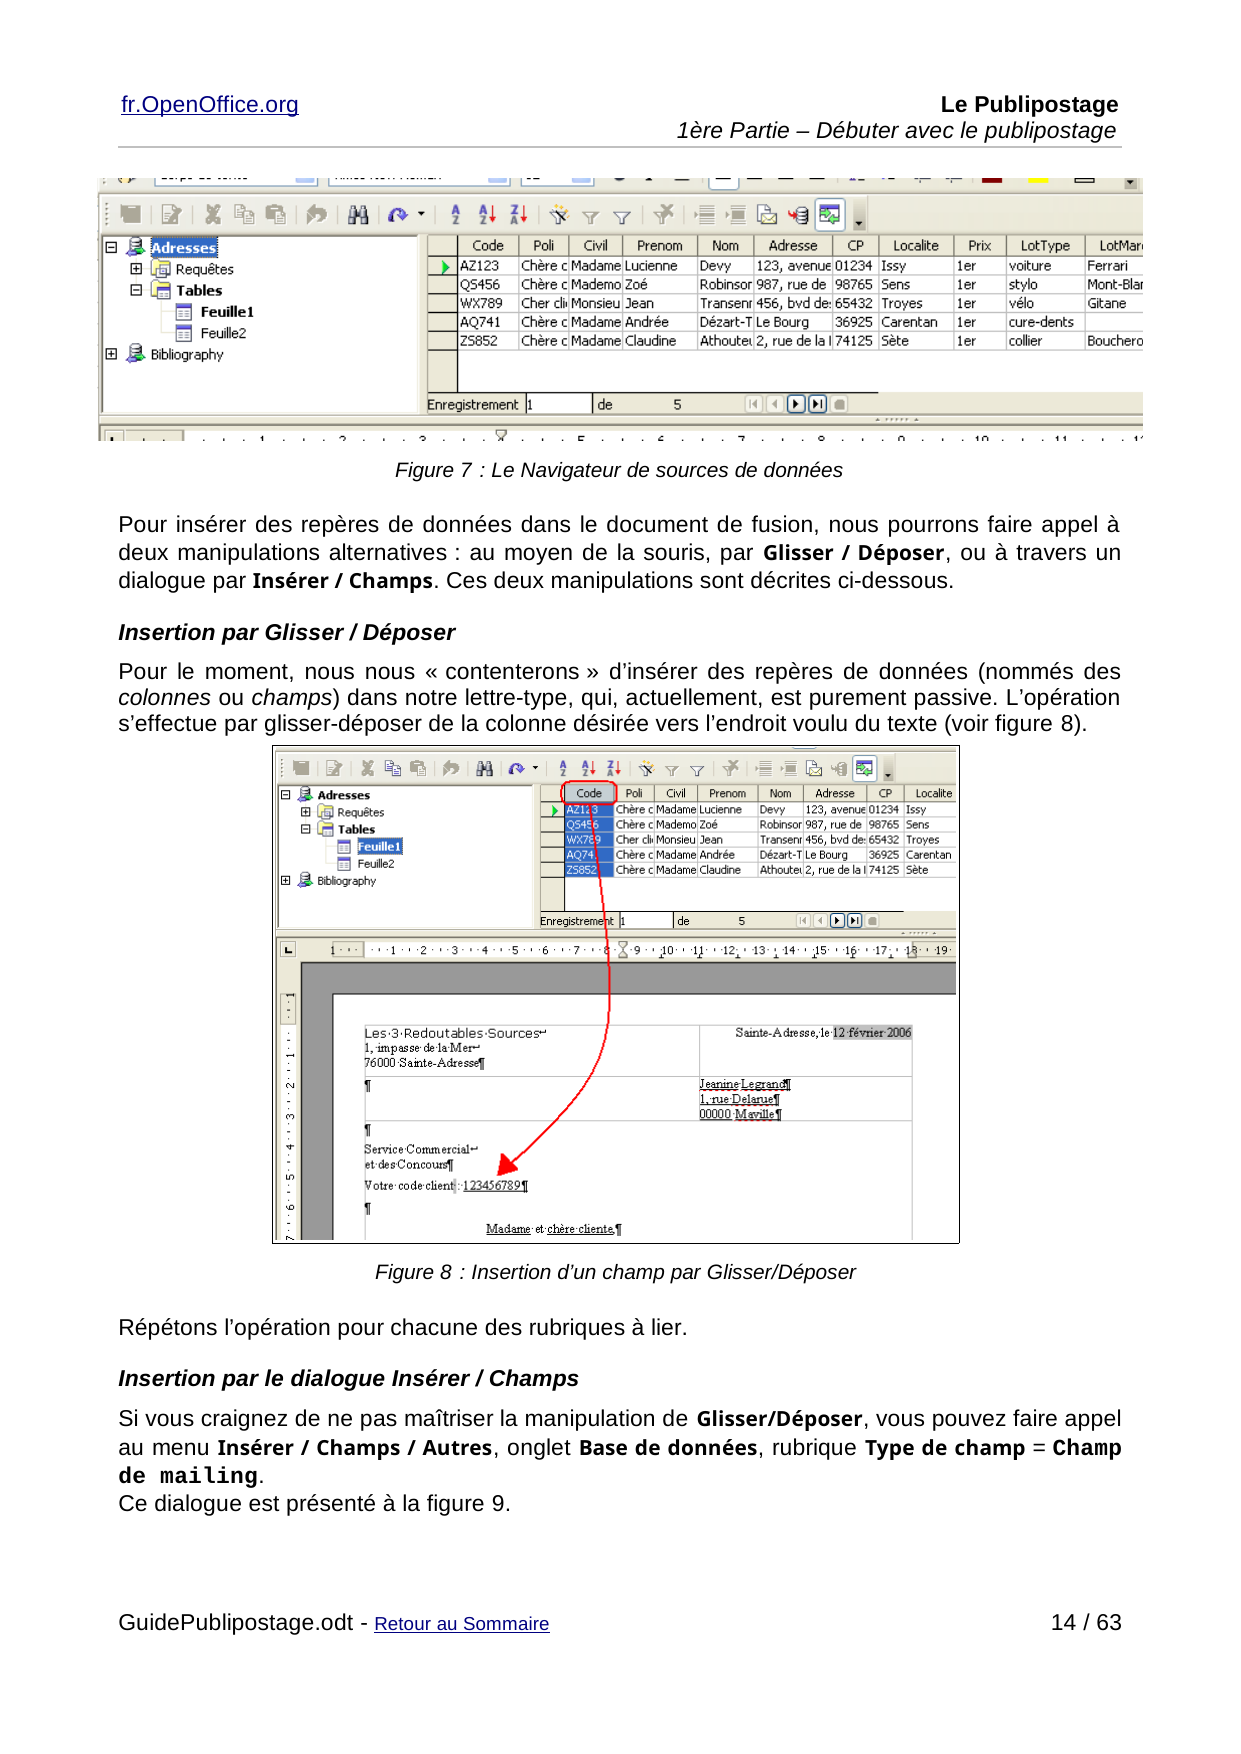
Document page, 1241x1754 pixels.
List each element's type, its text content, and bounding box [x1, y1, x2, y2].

picture [275, 747, 956, 1241]
subtitle Insertion par Glisser / Déposer [118, 620, 1122, 646]
picture [97, 178, 1143, 441]
text Pour le moment, nous nous « contenterons » d’insérer des repères de données (nommés des colonnes ou champs) dans notre lettre-type, qui, actuellement, est purement passive. L’opération s’effectue par glisser-déposer de la colonne désirée vers l’endroit voulu du texte (voir figure 8). [118, 658, 1122, 736]
text Pour insérer des repères de données dans le document de fusion, nous pourrons faire appel à deux manipulations alternatives : au moyen de la souris, par Glisser / Déposer, ou à travers un dialogue par Insérer / Champs. Ces deux manipulations sont décrites ci-dessous. [118, 482, 1122, 595]
text Si vous craignez de ne pas maîtriser la manipulation de Glisser/Déposer, vous pouvez faire appel au menu Insérer / Champs / Autres, onglet Base de données, rubrique Type de champ = Champ de mailing. Ce dialogue est présenté à la figure 9. [118, 1404, 1122, 1516]
text Figure 8 : Insertion d’un champ par Glisser/Déposer [272, 744, 961, 1284]
subtitle Insertion par le dialogue Insérer / Champs [118, 1365, 1122, 1391]
text Répétons l’opération pour chacune des rubriques à lier. [118, 748, 1122, 1340]
text Figure 7 : Le Navigateur de sources de données [97, 441, 1143, 482]
